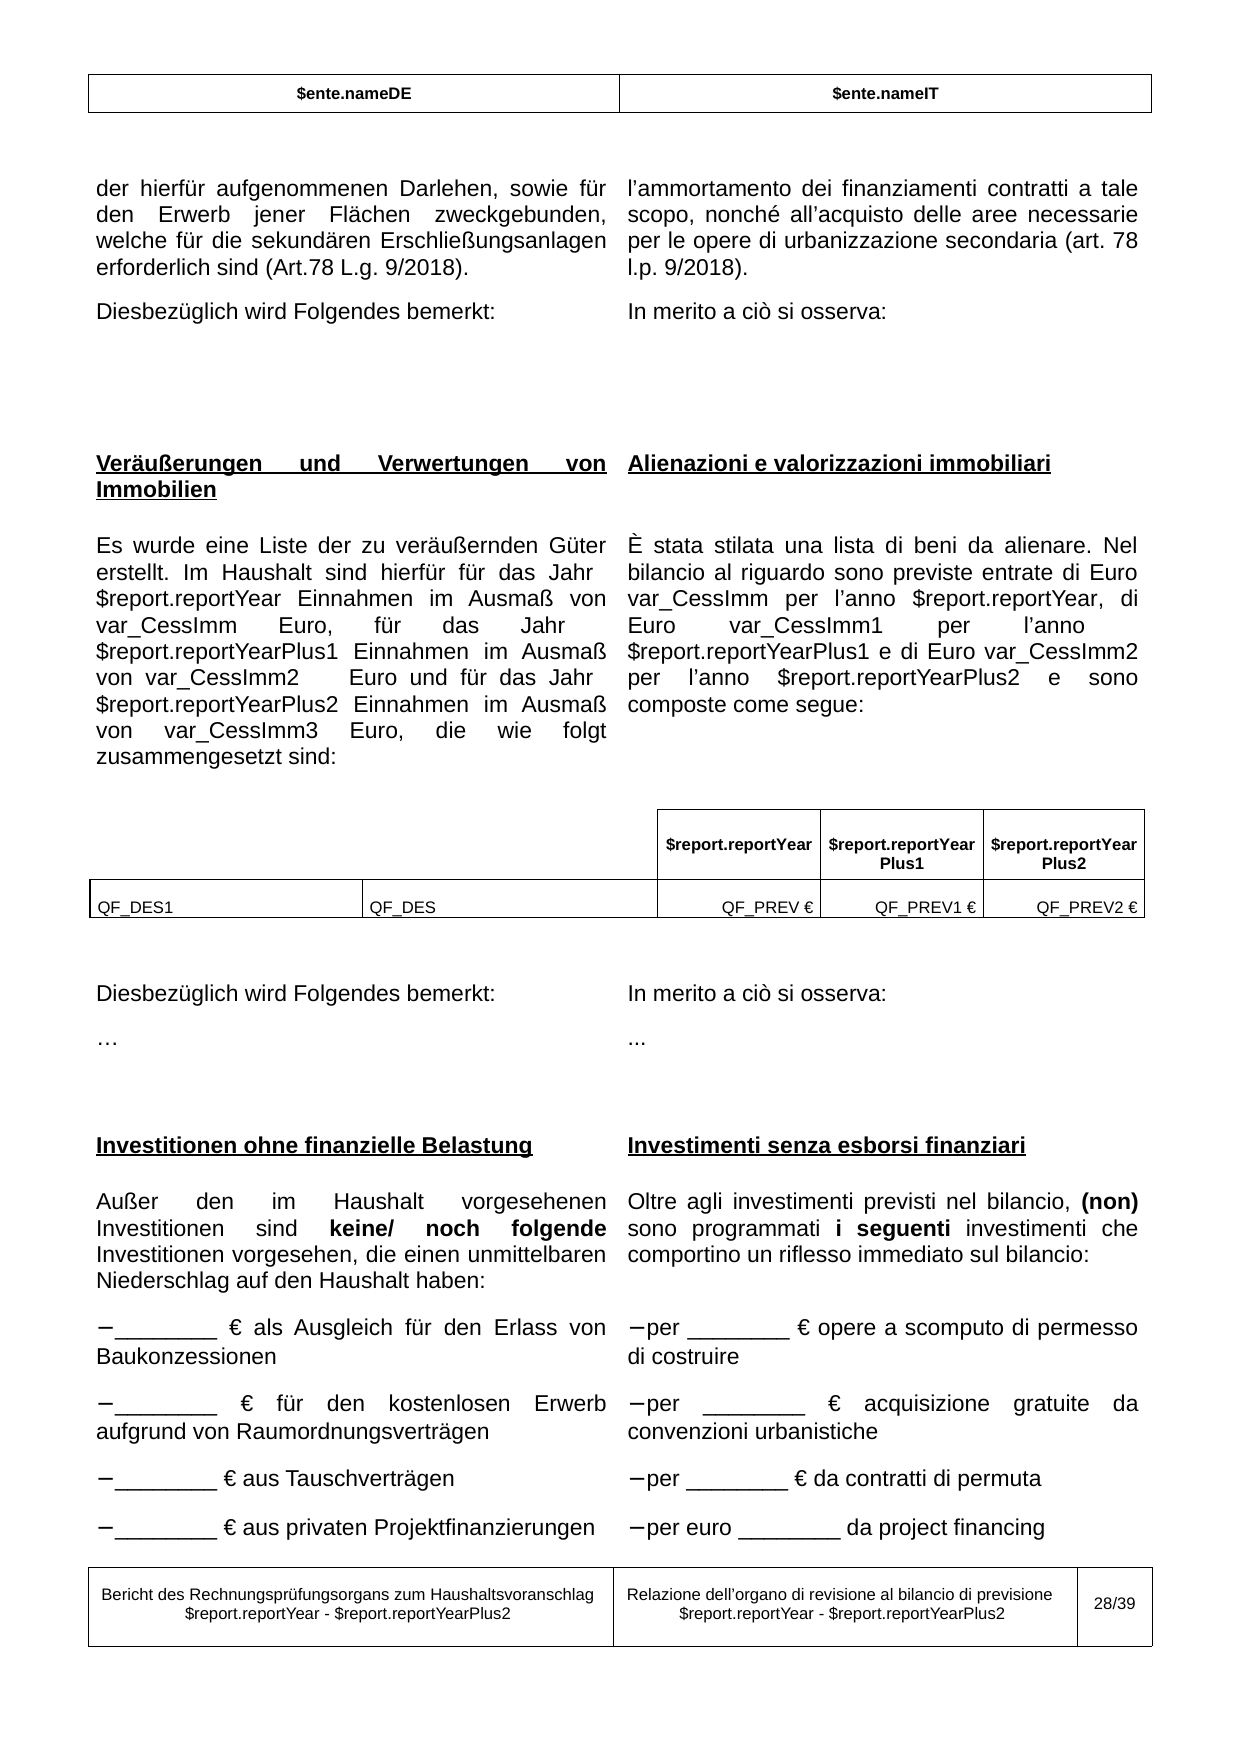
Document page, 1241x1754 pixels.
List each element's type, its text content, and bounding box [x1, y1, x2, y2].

table_cell Diesbezüglich wird Folgendes bemerkt: [89, 280, 620, 412]
table_header [362, 809, 657, 879]
table_cell QF_DES [363, 880, 657, 917]
table_cell QF_PREV € [658, 880, 820, 917]
table_cell per ________ € da contratti di permuta [620, 1444, 1152, 1493]
table_header $report.reportYearPlus1 [821, 810, 983, 879]
table_cell Außer den im Haushalt vorgesehenen Investitionen sind keine/ noch folgende Investitionen vorgesehen, die einen unmittelbaren Niederschlag auf den Haushalt haben: [89, 1171, 620, 1294]
table_cell der hierfür aufgenommenen Darlehen, sowie für den Erwerb jener Flächen zweckgebunden, welche für die sekundären Erschließungsanlagen erforderlich sind (Art.78 L.g. 9/2018). [89, 157, 620, 280]
table_header [90, 809, 362, 879]
table_cell In merito a ciò si osserva: [620, 280, 1152, 412]
table_cell per ________ € acquisizione gratuite da convenzioni urbanistiche [620, 1369, 1152, 1444]
table_cell per ________ € opere a scomputo di permesso di costruire [620, 1294, 1152, 1369]
table_cell Oltre agli investimenti previsti nel bilancio, (non) sono programmati i seguenti investimenti che comportino un riflesso immediato sul bilancio: [620, 1171, 1152, 1294]
table_cell ________ € aus privaten Projektfinanzierungen [89, 1493, 620, 1542]
table_cell Es wurde eine Liste der zu veräußernden Güter erstellt. Im Haushalt sind hierfür für das Jahr $report.reportYear Einnahmen im Ausmaß von var_CessImm Euro, für das Jahr $report.reportYearPlus1 Einnahmen im Ausmaß von var_CessImm2 Euro und für das Jahr $report.reportYearPlus2 Einnahmen im Ausmaß von var_CessImm3 Euro, die wie folgt zusammengesetzt sind: [89, 515, 620, 770]
table_header $report.reportYearPlus2 [984, 810, 1144, 879]
table_cell ________ € als Ausgleich für den Erlass von Baukonzessionen [89, 1294, 620, 1369]
table_cell QF_DES1 [91, 880, 362, 917]
table_header In merito a ciò si osserva: ... [620, 962, 1152, 1094]
table_cell ________ € für den kostenlosen Erwerb aufgrund von Raumordnungsverträgen [89, 1369, 620, 1444]
table_cell Investitionen ohne finanzielle Belastung [89, 1094, 620, 1171]
table_header $report.reportYear [658, 810, 820, 879]
table_cell È stata stilata una lista di beni da alienare. Nel bilancio al riguardo sono previste entrate di Euro var_CessImm per l’anno $report.reportYear, di Euro var_CessImm1 per l’anno $report.reportYearPlus1 e di Euro var_CessImm2 per l’anno $report.reportYearPlus2 e sono composte come segue: [620, 515, 1152, 770]
table_cell QF_PREV2 € [984, 880, 1144, 917]
table_cell l’ammortamento dei finanziamenti contratti a tale scopo, nonché all’acquisto delle aree necessarie per le opere di urbanizzazione secondaria (art. 78 l.p. 9/2018). [620, 157, 1152, 280]
table_cell Investimenti senza esborsi finanziari [620, 1094, 1152, 1171]
table_cell Veräußerungen und Verwertungen von Immobilien [89, 412, 620, 515]
table_header Diesbezüglich wird Folgendes bemerkt: … [89, 962, 620, 1094]
table_cell per euro ________ da project financing [620, 1493, 1152, 1542]
table_cell ________ € aus Tauschverträgen [89, 1444, 620, 1493]
table_cell QF_PREV1 € [821, 880, 983, 917]
table_cell Alienazioni e valorizzazioni immobiliari [620, 412, 1152, 515]
